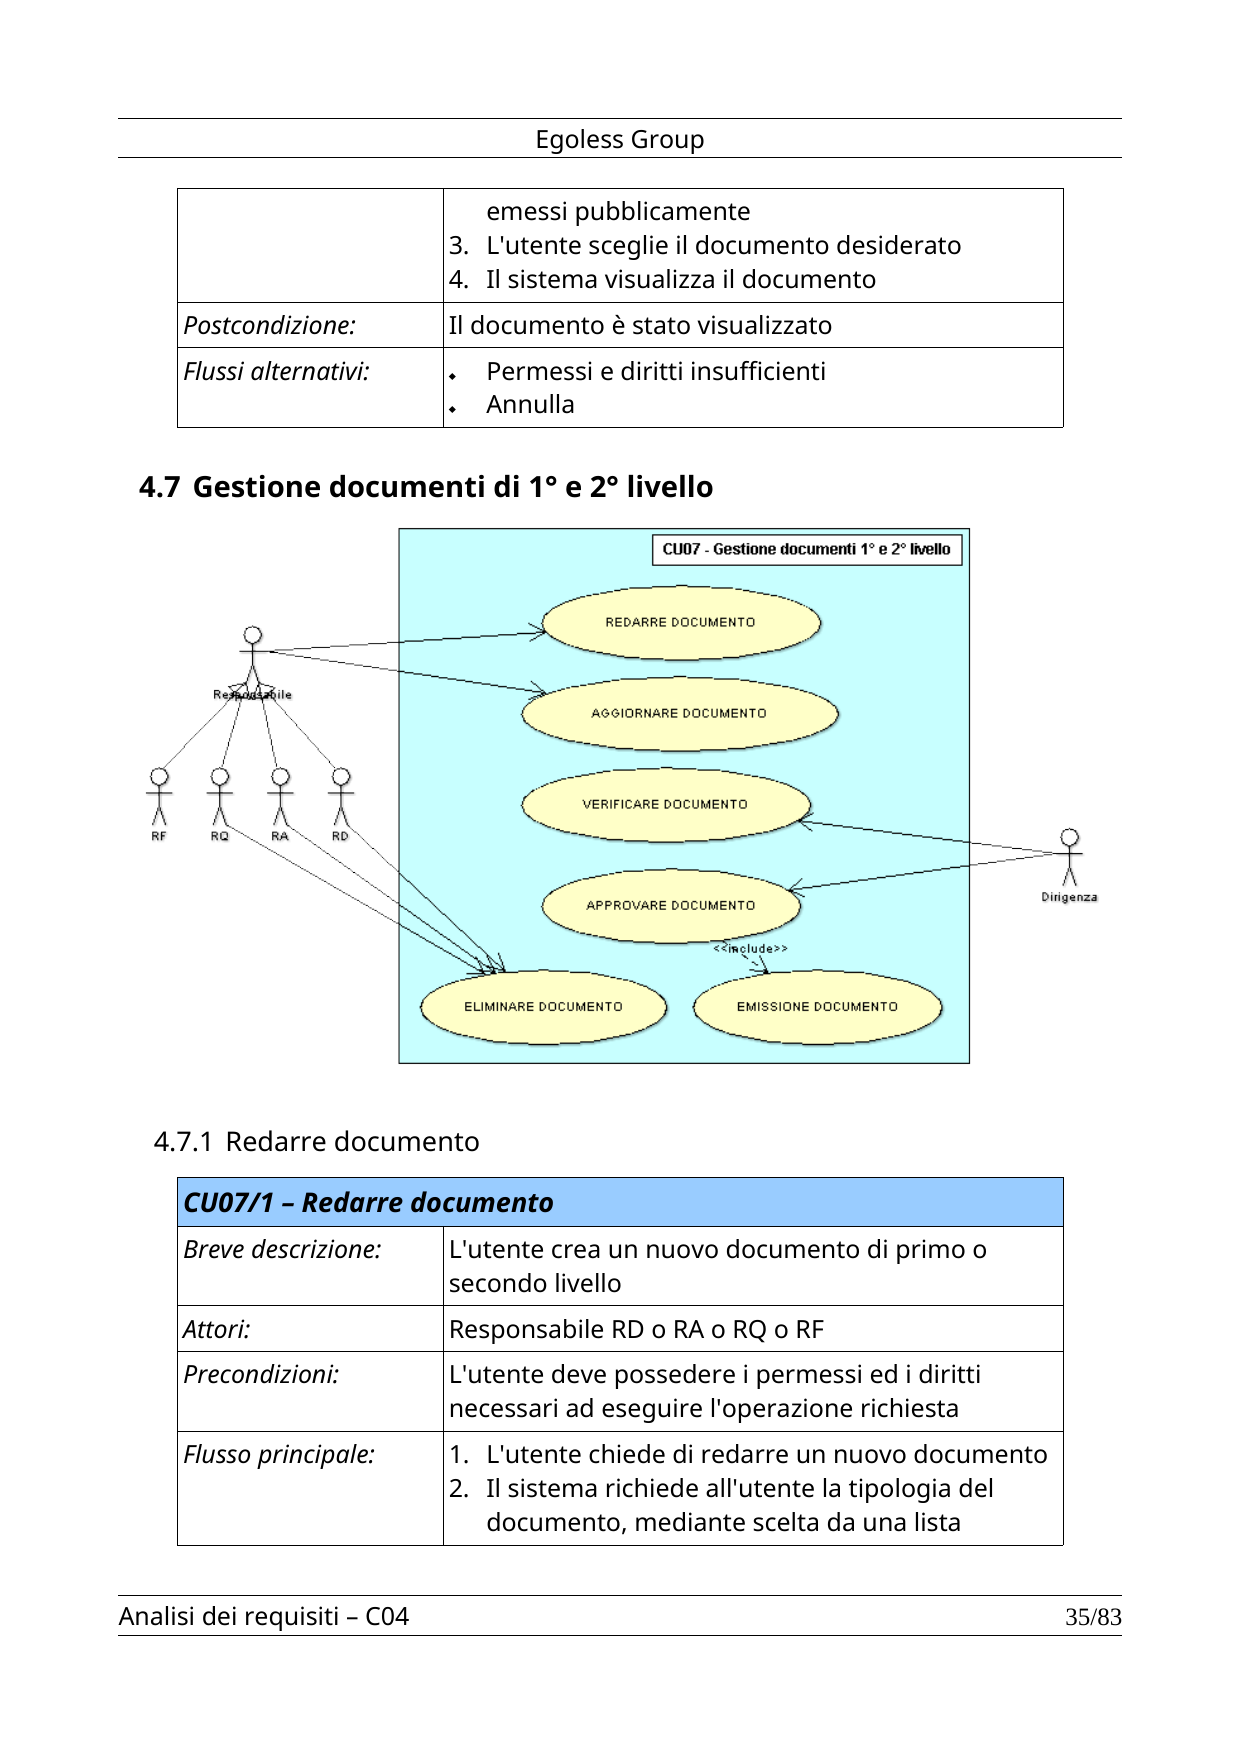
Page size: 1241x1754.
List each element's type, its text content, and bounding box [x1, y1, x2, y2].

table_cell Breve descrizione: [178, 1227, 443, 1305]
table_cell Permessi e diritti insufficienti Annulla [444, 348, 1063, 427]
table_cell [178, 189, 443, 302]
subtitle Gestione documenti di 1° e 2° livello [139, 467, 1122, 506]
table_cell Flussi alternativi: [178, 348, 443, 427]
table_cell L'utente crea un nuovo documento di primo o secondo livello [444, 1227, 1063, 1305]
table_header CU07/1 – Redarre documento [178, 1178, 1063, 1226]
table_cell emessi pubblicamente L'utente sceglie il documento desiderato Il sistema visualizza il documento [444, 189, 1063, 302]
table_cell Il documento è stato visualizzato [444, 303, 1063, 347]
table_cell Responsabile RD o RA o RQ o RF [444, 1306, 1063, 1351]
table_cell Postcondizione: [178, 303, 443, 347]
table_cell L'utente deve possedere i permessi ed i diritti necessari ad eseguire l'operazione richiesta [444, 1352, 1063, 1431]
table_cell L'utente chiede di redarre un nuovo documento Il sistema richiede all'utente la tipologia del documento, mediante scelta da una lista predefinita L'utente sceglie la categoria di documento desiderata Il sistema richiede la compilazione di campi predefiniti del documento L'utente compila i campi richiesti Il sistema controlla la validità dei dati inseriti (ove possibile) Il sistema crea un nuovo documento da verificare, firmandolo con autore, data, codice... [444, 1432, 1063, 1544]
table_cell Attori: [178, 1306, 443, 1351]
table_cell Precondizioni: [178, 1352, 443, 1431]
table_cell Flusso principale: [178, 1432, 443, 1544]
picture [132, 523, 1108, 1068]
subtitle Redarre documento [153, 1123, 1122, 1159]
